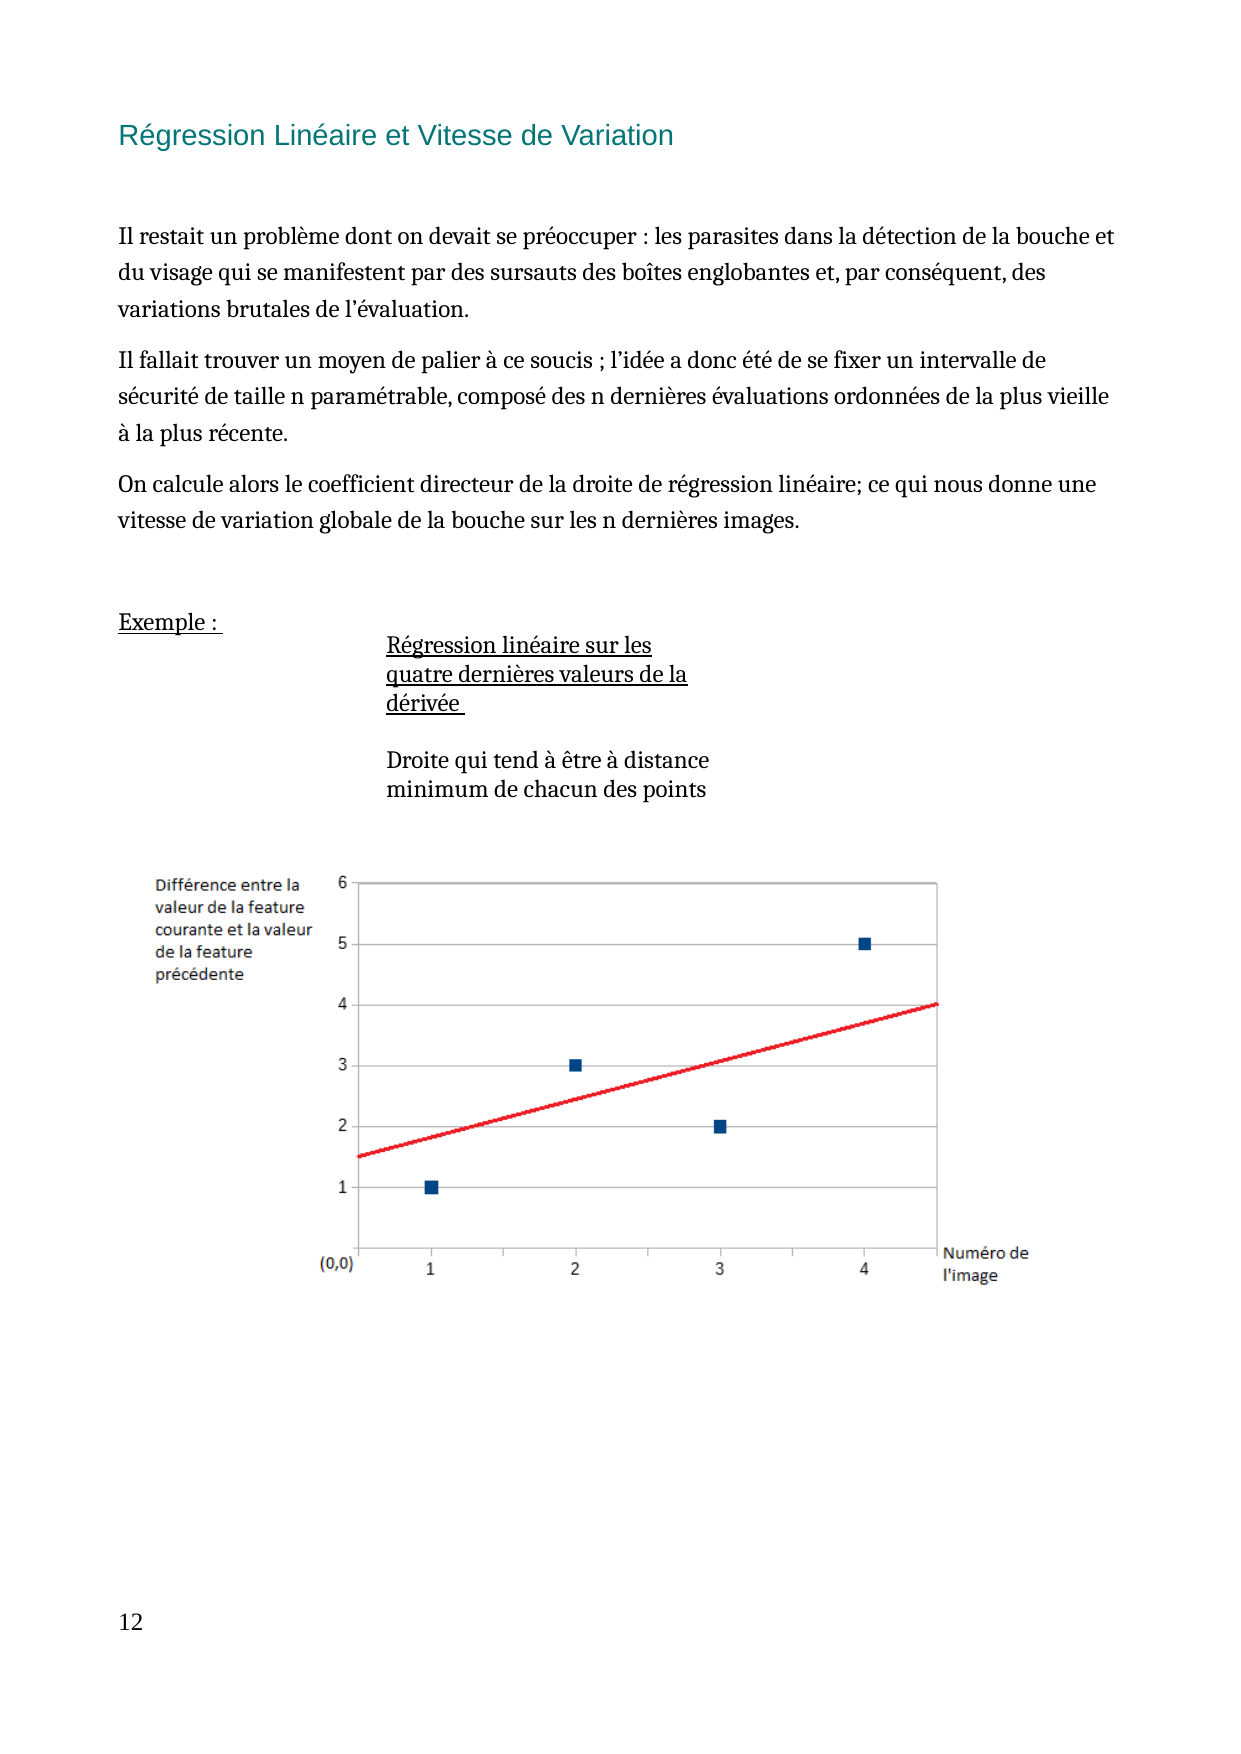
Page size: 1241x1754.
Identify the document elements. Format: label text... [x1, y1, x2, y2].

text On calcule alors le coefficient directeur de la droite de régression linéaire; ce qui nous donne une vitesse de variation globale de la bouche sur les n dernières images. [118, 463, 1122, 536]
text Il restait un problème dont on devait se préoccuper : les parasites dans la détection de la bouche et du visage qui se manifestent par des sursauts des boîtes englobantes et, par conséquent, des variations brutales de l’évaluation. [118, 215, 1122, 324]
text Il fallait trouver un moyen de palier à ce soucis ; l’idée a donc été de se fixer un intervalle de sécurité de taille n paramétrable, composé des n dernières évaluations ordonnées de la plus vieille à la plus récente. [118, 339, 1122, 448]
picture [138, 867, 1101, 1291]
subtitle Régression Linéaire et Vitesse de Variation [118, 118, 1122, 152]
text Exemple : [118, 602, 1122, 638]
